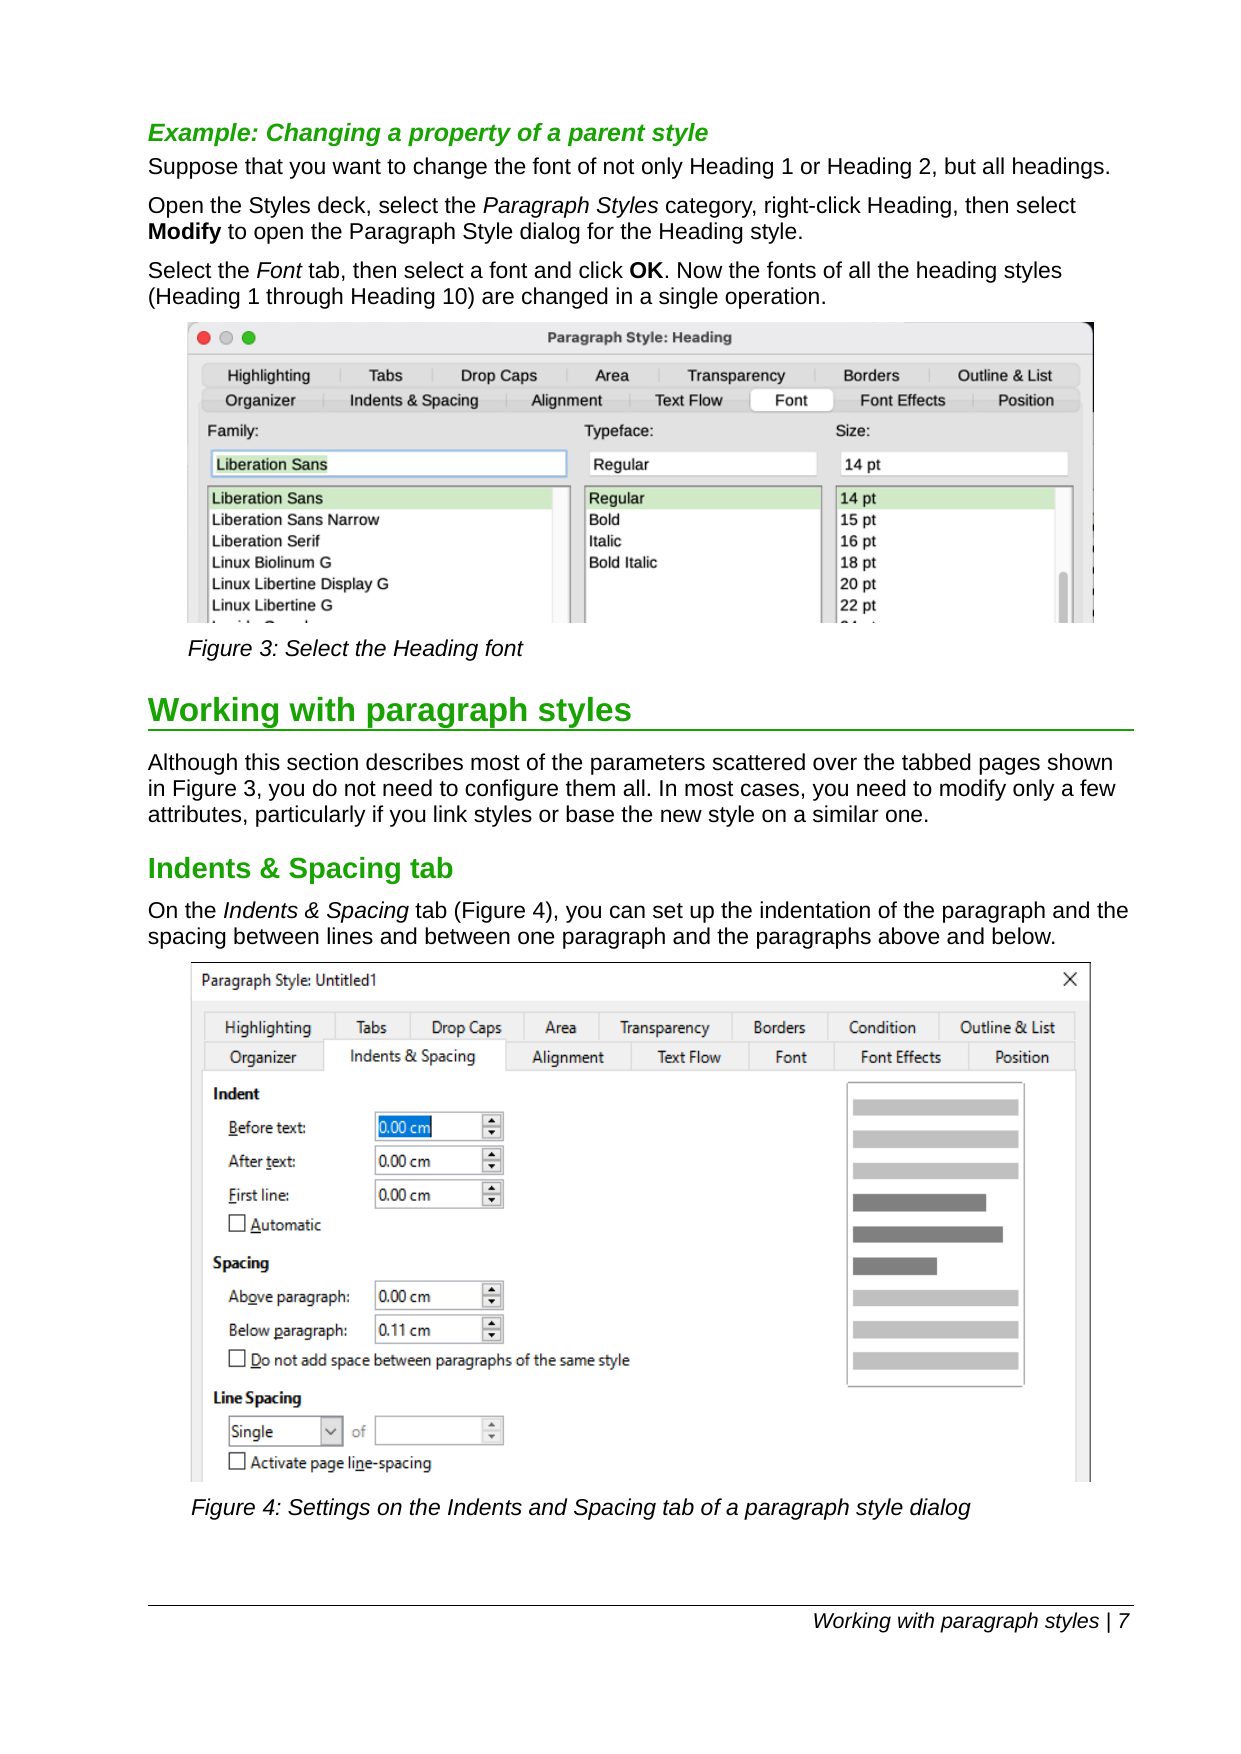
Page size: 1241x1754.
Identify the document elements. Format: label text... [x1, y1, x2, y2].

text Figure 3: Select the Heading font [188, 635, 1094, 661]
text Select the Font tab, then select a font and click OK. Now the fonts of all the heading styles (Heading 1 through Heading 10) are changed in a single operation. [148, 257, 1134, 309]
text Suppose that you want to change the font of not only Heading 1 or Heading 2, but all headings. [148, 153, 1134, 179]
text Figure 4: Settings on the Indents and Spacing tab of a paragraph style dialog [191, 1494, 1091, 1520]
picture [187, 322, 1094, 623]
text Although this section describes most of the parameters scattered over the tabbed pages shown in Figure 3, you do not need to configure them all. In most cases, you need to modify only a few attributes, particularly if you link styles or base the new style on a similar one. [148, 749, 1134, 828]
picture [190, 963, 1091, 1482]
subtitle Indents & Spacing tab [148, 851, 1134, 885]
text Open the Styles deck, select the Paragraph Styles category, right-click Heading, then select Modify to open the Paragraph Style dialog for the Heading style. [148, 192, 1134, 244]
subtitle Working with paragraph styles [148, 691, 1134, 729]
subtitle Example: Changing a property of a parent style [148, 118, 1134, 147]
text On the Indents & Spacing tab (Figure 4), you can set up the indentation of the paragraph and the spacing between lines and between one paragraph and the paragraphs above and below. [148, 897, 1134, 949]
